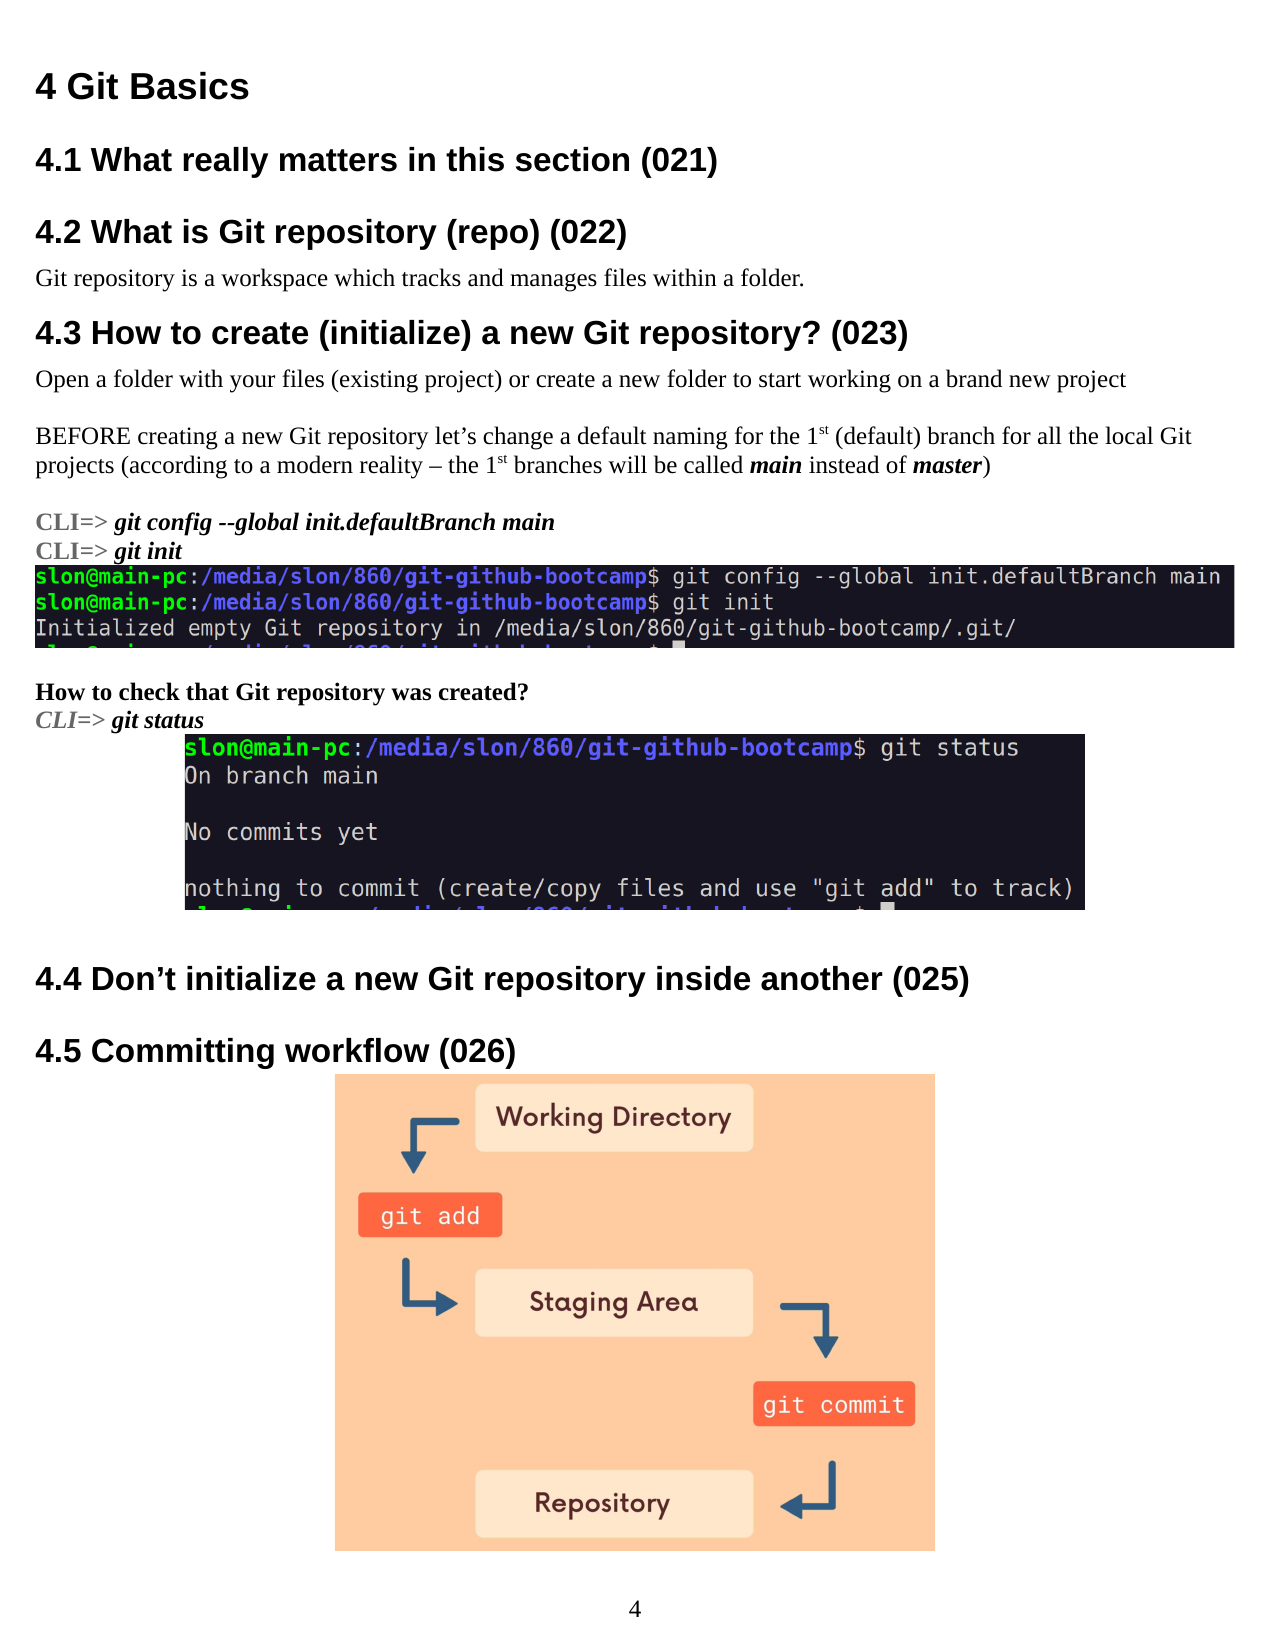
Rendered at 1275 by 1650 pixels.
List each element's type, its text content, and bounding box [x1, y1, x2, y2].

text CLI=> git init [35, 536, 1234, 565]
picture [184, 734, 1085, 910]
text CLI=> git config --global init.defaultBranch main [35, 507, 1234, 536]
subtitle 4.2 What is Git repository (repo) (022) [35, 212, 1234, 251]
subtitle 4.1 What really matters in this section (021) [35, 141, 1234, 179]
text BEFORE creating a new Git repository let’s change a default naming for the 1st (default) branch for all the local Git projects (according to a modern reality – the 1st branches will be called main instead of master) [35, 421, 1234, 479]
text How to check that Git repository was created? [35, 677, 1234, 705]
subtitle 4.5 Committing workflow (026) [35, 1031, 1234, 1069]
subtitle 4.4 Don’t initialize a new Git repository inside another (025) [35, 959, 1234, 998]
picture [334, 1074, 935, 1551]
text Git repository is a workspace which tracks and manages files within a folder. [35, 263, 1234, 292]
text Open a folder with your files (existing project) or create a new folder to start working on a brand new project [35, 364, 1234, 392]
text CLI=> git status [35, 705, 1234, 734]
picture [35, 565, 1235, 648]
subtitle 4 Git Basics [35, 64, 1234, 107]
subtitle 4.3 How to create (initialize) a new Git repository? (023) [35, 313, 1234, 351]
